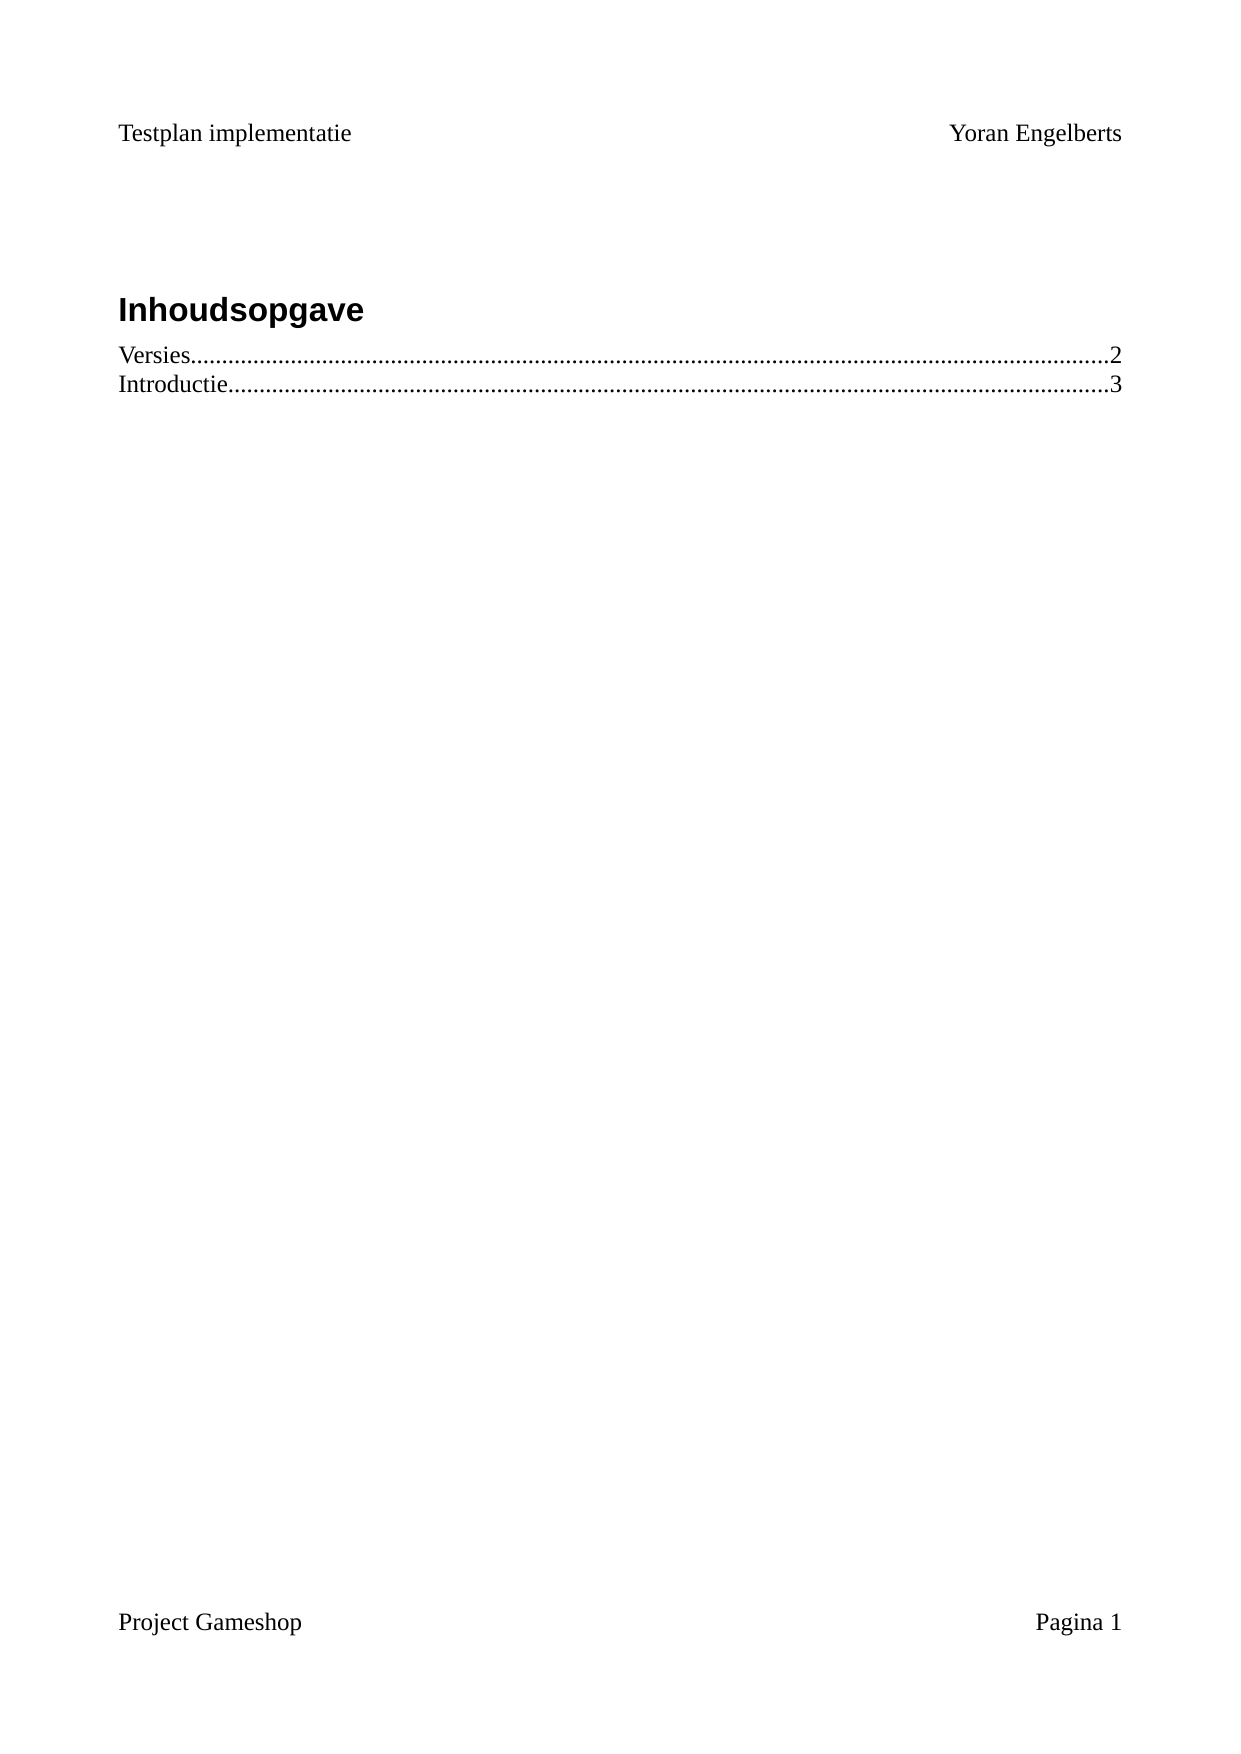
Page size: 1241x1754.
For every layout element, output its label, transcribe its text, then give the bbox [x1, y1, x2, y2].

subtitle Inhoudsopgave [118, 290, 1122, 328]
text Introductie 3 [118, 369, 1122, 398]
text Versies 2 [118, 341, 1122, 369]
